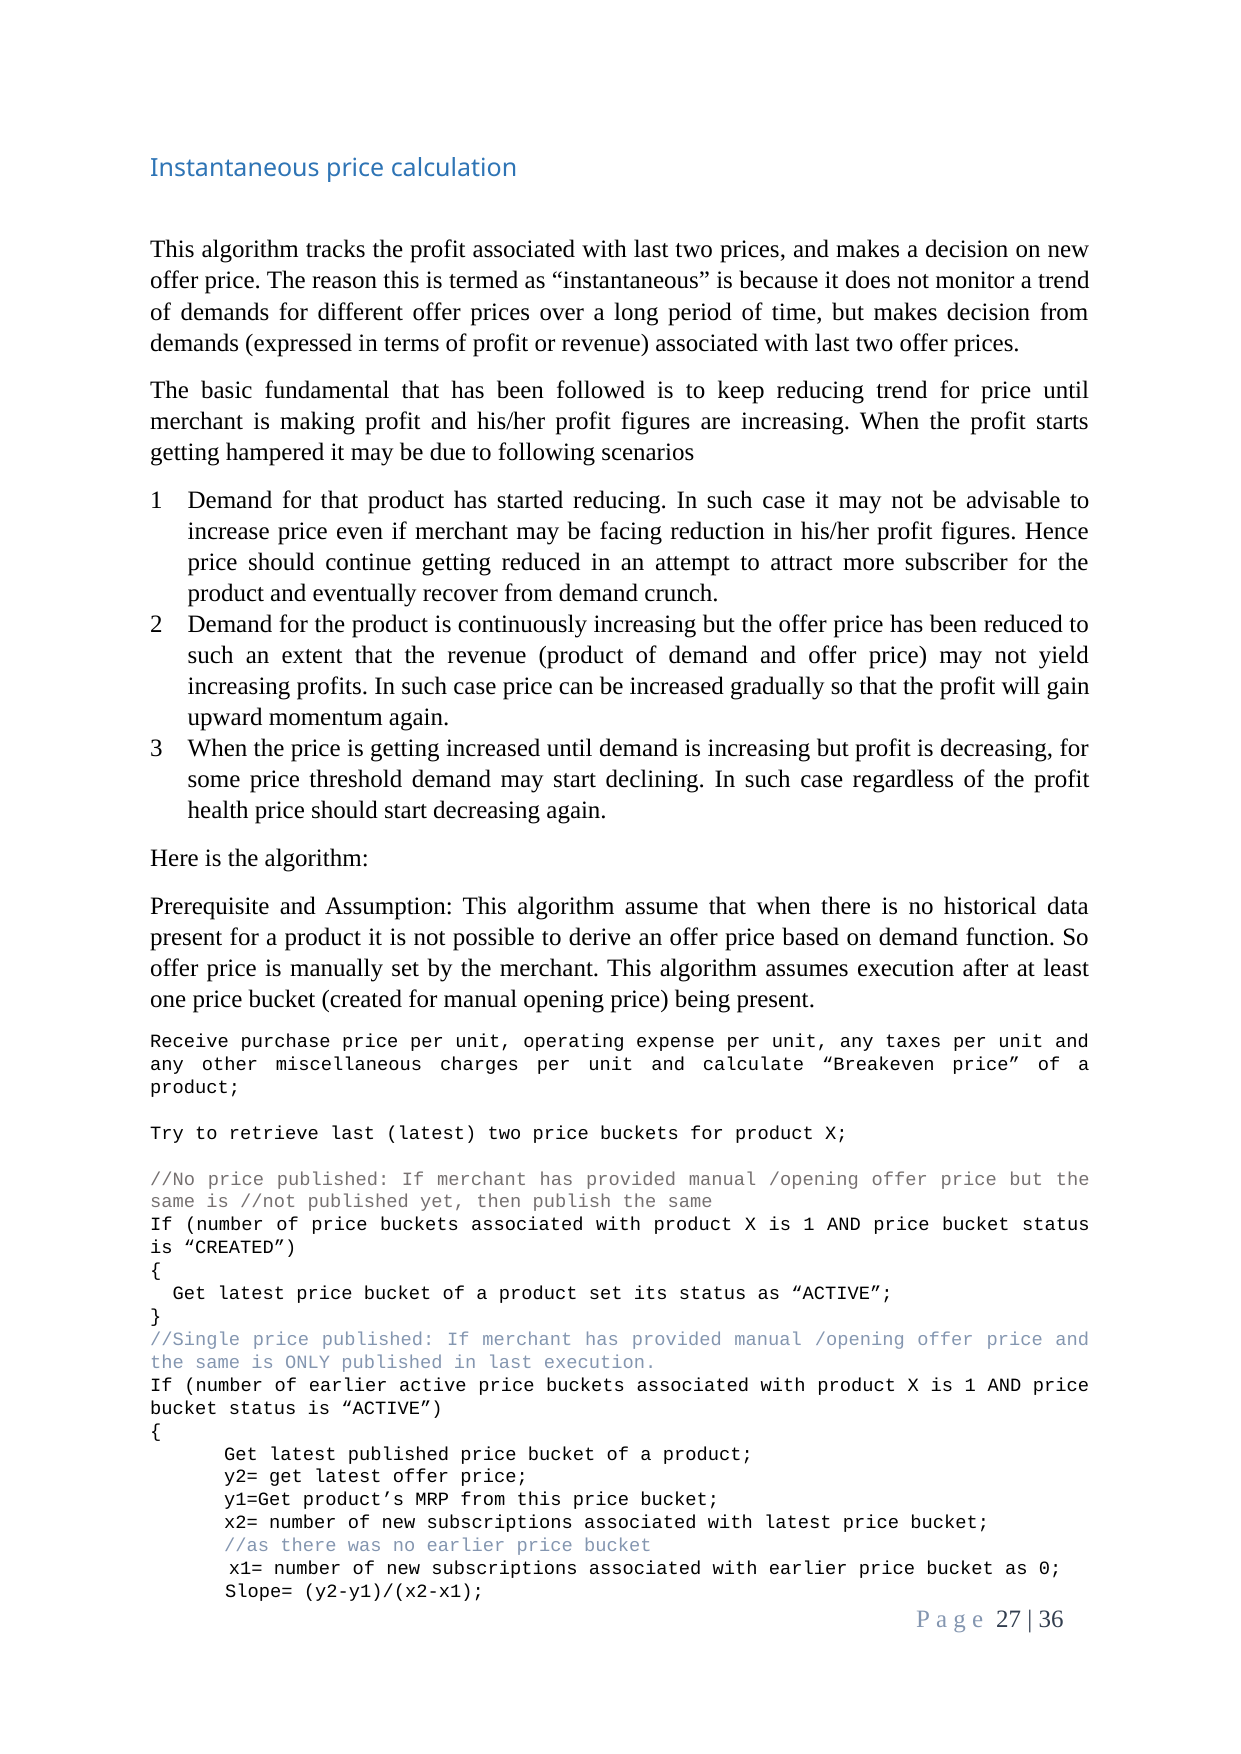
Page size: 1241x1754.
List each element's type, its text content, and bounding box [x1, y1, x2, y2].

text } [150, 1307, 1090, 1328]
text Slope= (y2-y1)/(x2-x1); [150, 1582, 1090, 1603]
text x2= number of new subscriptions associated with latest price bucket; [150, 1513, 1090, 1534]
text //Single price published: If merchant has provided manual /opening offer price and the same is ONLY published in last execution. [150, 1330, 1090, 1374]
text Get latest price bucket of a product set its status as “ACTIVE”; [150, 1284, 1090, 1305]
text //No price published: If merchant has provided manual /opening offer price but the same is //not published yet, then publish the same [150, 1169, 1090, 1213]
text y2= get latest offer price; [150, 1467, 1090, 1488]
text { [150, 1261, 1090, 1282]
list Demand for the product is continuously increasing but the offer price has been reduced to such an extent that the revenue (product of demand and offer price) may not yield increasing profits. In such case price can be increased gradually so that the profit will gain upward momentum again. [150, 609, 1090, 731]
text Prerequisite and Assumption: This algorithm assume that when there is no historical data present for a product it is not possible to derive an offer price based on demand function. So offer price is manually set by the merchant. This algorithm assumes execution after at least one price bucket (created for manual opening price) being present. [150, 891, 1090, 1013]
text Receive purchase price per unit, operating expense per unit, any taxes per unit and any other miscellaneous charges per unit and calculate “Breakeven price” of a product; [150, 1032, 1090, 1099]
list Demand for that product has started reducing. In such case it may not be advisable to increase price even if merchant may be facing reduction in his/her profit figures. Hence price should continue getting reduced in an attempt to attract more subscriber for the product and eventually recover from demand crunch. [150, 485, 1090, 607]
text Try to retrieve last (latest) two price buckets for product X; [150, 1123, 1090, 1145]
text { [150, 1421, 1090, 1443]
list When the price is getting increased until demand is increasing but profit is decreasing, for some price threshold demand may start declining. In such case regardless of the profit health price should start decreasing again. [150, 733, 1090, 824]
text This algorithm tracks the profit associated with last two prices, and makes a decision on new offer price. The reason this is termed as “instantaneous” is because it does not monitor a trend of demands for different offer prices over a long period of time, but makes decision from demands (expressed in terms of profit or revenue) associated with last two offer prices. [150, 234, 1090, 356]
text Get latest published price bucket of a product; [150, 1444, 1090, 1466]
text If (number of earlier active price buckets associated with product X is 1 AND price bucket status is “ACTIVE”) [150, 1376, 1090, 1420]
text The basic fundamental that has been followed is to keep reducing trend for price until merchant is making profit and his/her profit figures are increasing. When the profit starts getting hampered it may be due to following scenarios [150, 375, 1090, 466]
text If (number of price buckets associated with product X is 1 AND price bucket status is “CREATED”) [150, 1215, 1090, 1259]
text y1=Get product’s MRP from this price bucket; [150, 1490, 1090, 1511]
text x1= number of new subscriptions associated with earlier price bucket as 0; [150, 1559, 1090, 1580]
text Here is the algorithm: [150, 843, 1090, 872]
subtitle Instantaneous price calculation [150, 150, 1090, 184]
text //as there was no earlier price bucket [150, 1536, 1090, 1557]
